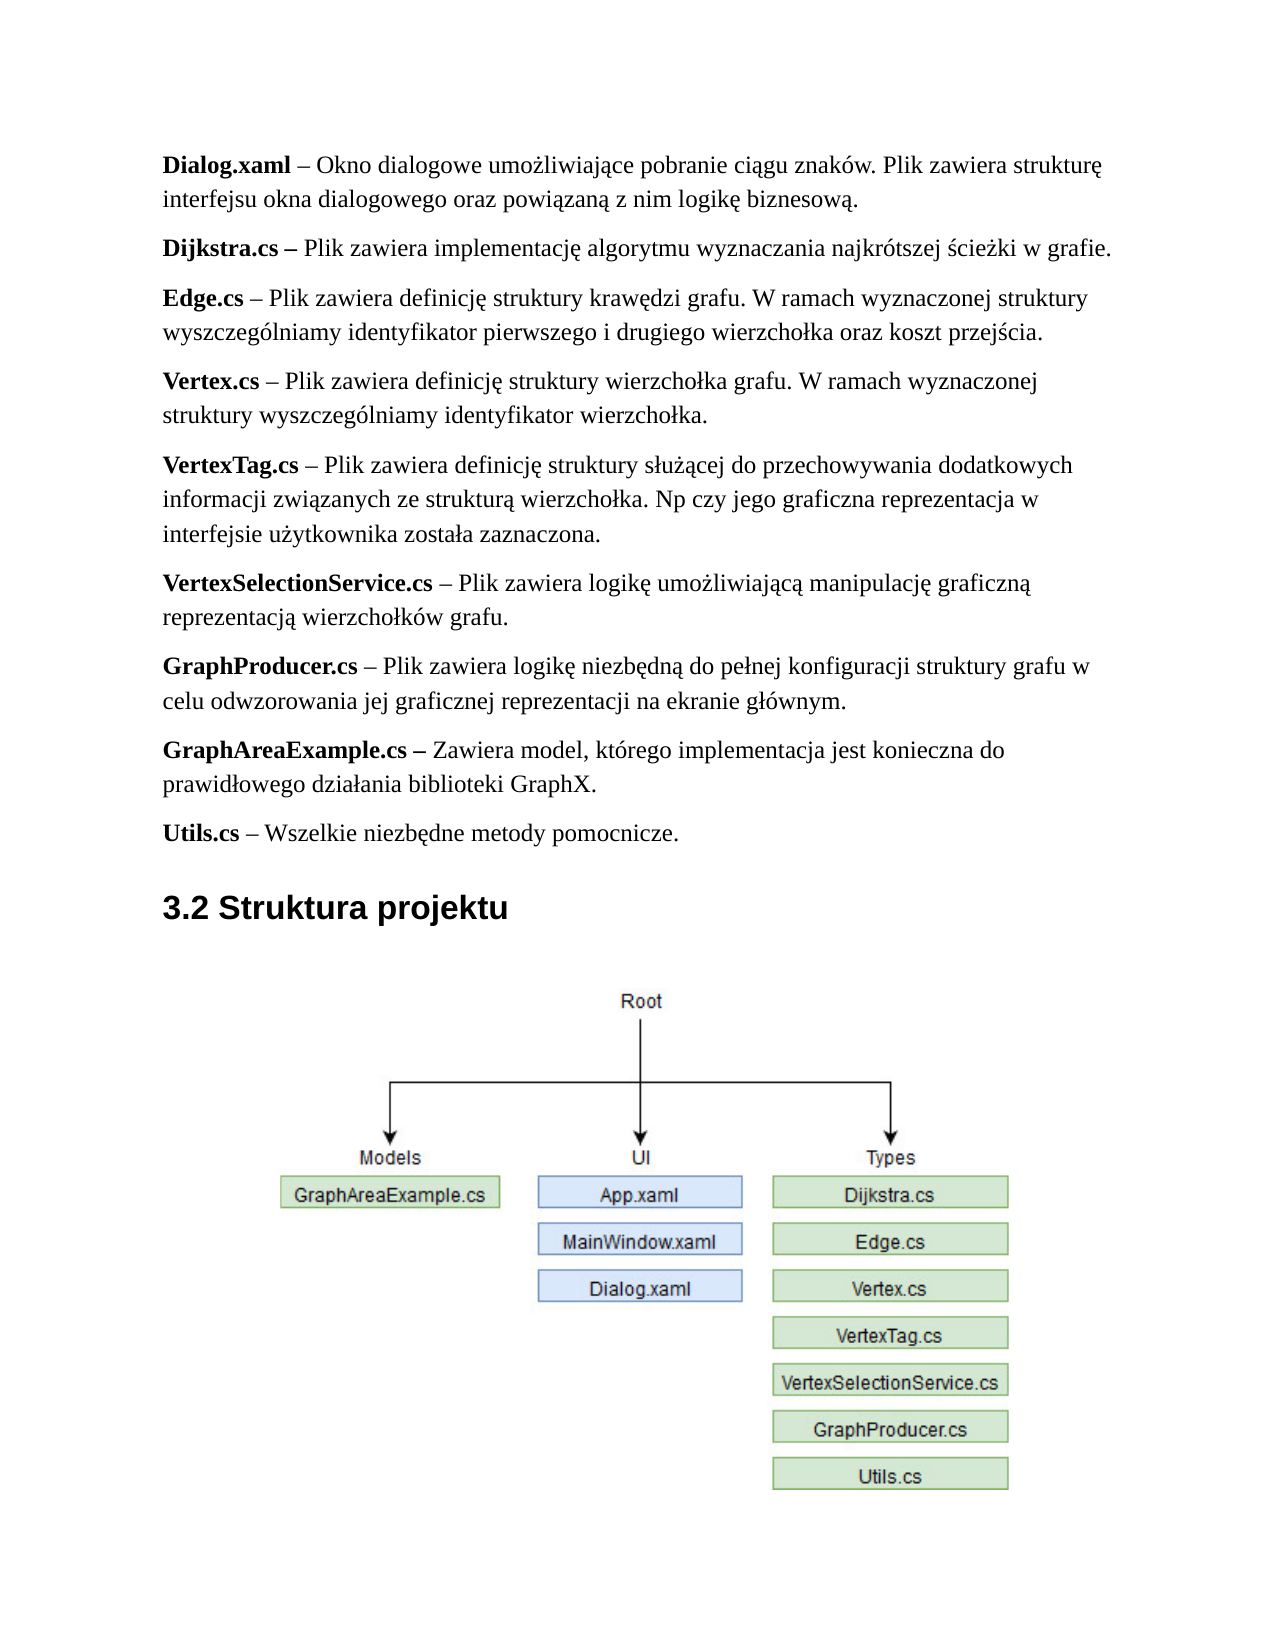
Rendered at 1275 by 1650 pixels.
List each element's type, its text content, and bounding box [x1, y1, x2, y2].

text VertexSelectionService.cs – Plik zawiera logikę umożliwiającą manipulację graficzną reprezentacją wierzchołków grafu. [162, 568, 1127, 631]
text Edge.cs – Plik zawiera definicję struktury krawędzi grafu. W ramach wyznaczonej struktury wyszczególniamy identyfikator pierwszego i drugiego wierzchołka oraz koszt przejścia. [162, 283, 1127, 346]
text VertexTag.cs – Plik zawiera definicję struktury służącej do przechowywania dodatkowych informacji związanych ze strukturą wierzchołka. Np czy jego graficzna reprezentacja w interfejsie użytkownika została zaznaczona. [162, 450, 1127, 547]
text Dialog.xaml – Okno dialogowe umożliwiające pobranie ciągu znaków. Plik zawiera strukturę interfejsu okna dialogowego oraz powiązaną z nim logikę biznesową. [162, 150, 1127, 213]
text Vertex.cs – Plik zawiera definicję struktury wierzchołka grafu. W ramach wyznaczonej struktury wyszczególniamy identyfikator wierzchołka. [162, 366, 1127, 429]
text Dijkstra.cs – Plik zawiera implementację algorytmu wyznaczania najkrótszej ścieżki w grafie. [162, 233, 1127, 262]
subtitle 3.2 Struktura projektu [162, 888, 1127, 927]
text Utils.cs – Wszelkie niezbędne metody pomocnicze. [162, 818, 1127, 847]
picture [280, 988, 1009, 1490]
text GraphProducer.cs – Plik zawiera logikę niezbędną do pełnej konfiguracji struktury grafu w celu odwzorowania jej graficznej reprezentacji na ekranie głównym. [162, 651, 1127, 714]
text GraphAreaExample.cs – Zawiera model, którego implementacja jest konieczna do prawidłowego działania biblioteki GraphX. [162, 735, 1127, 798]
